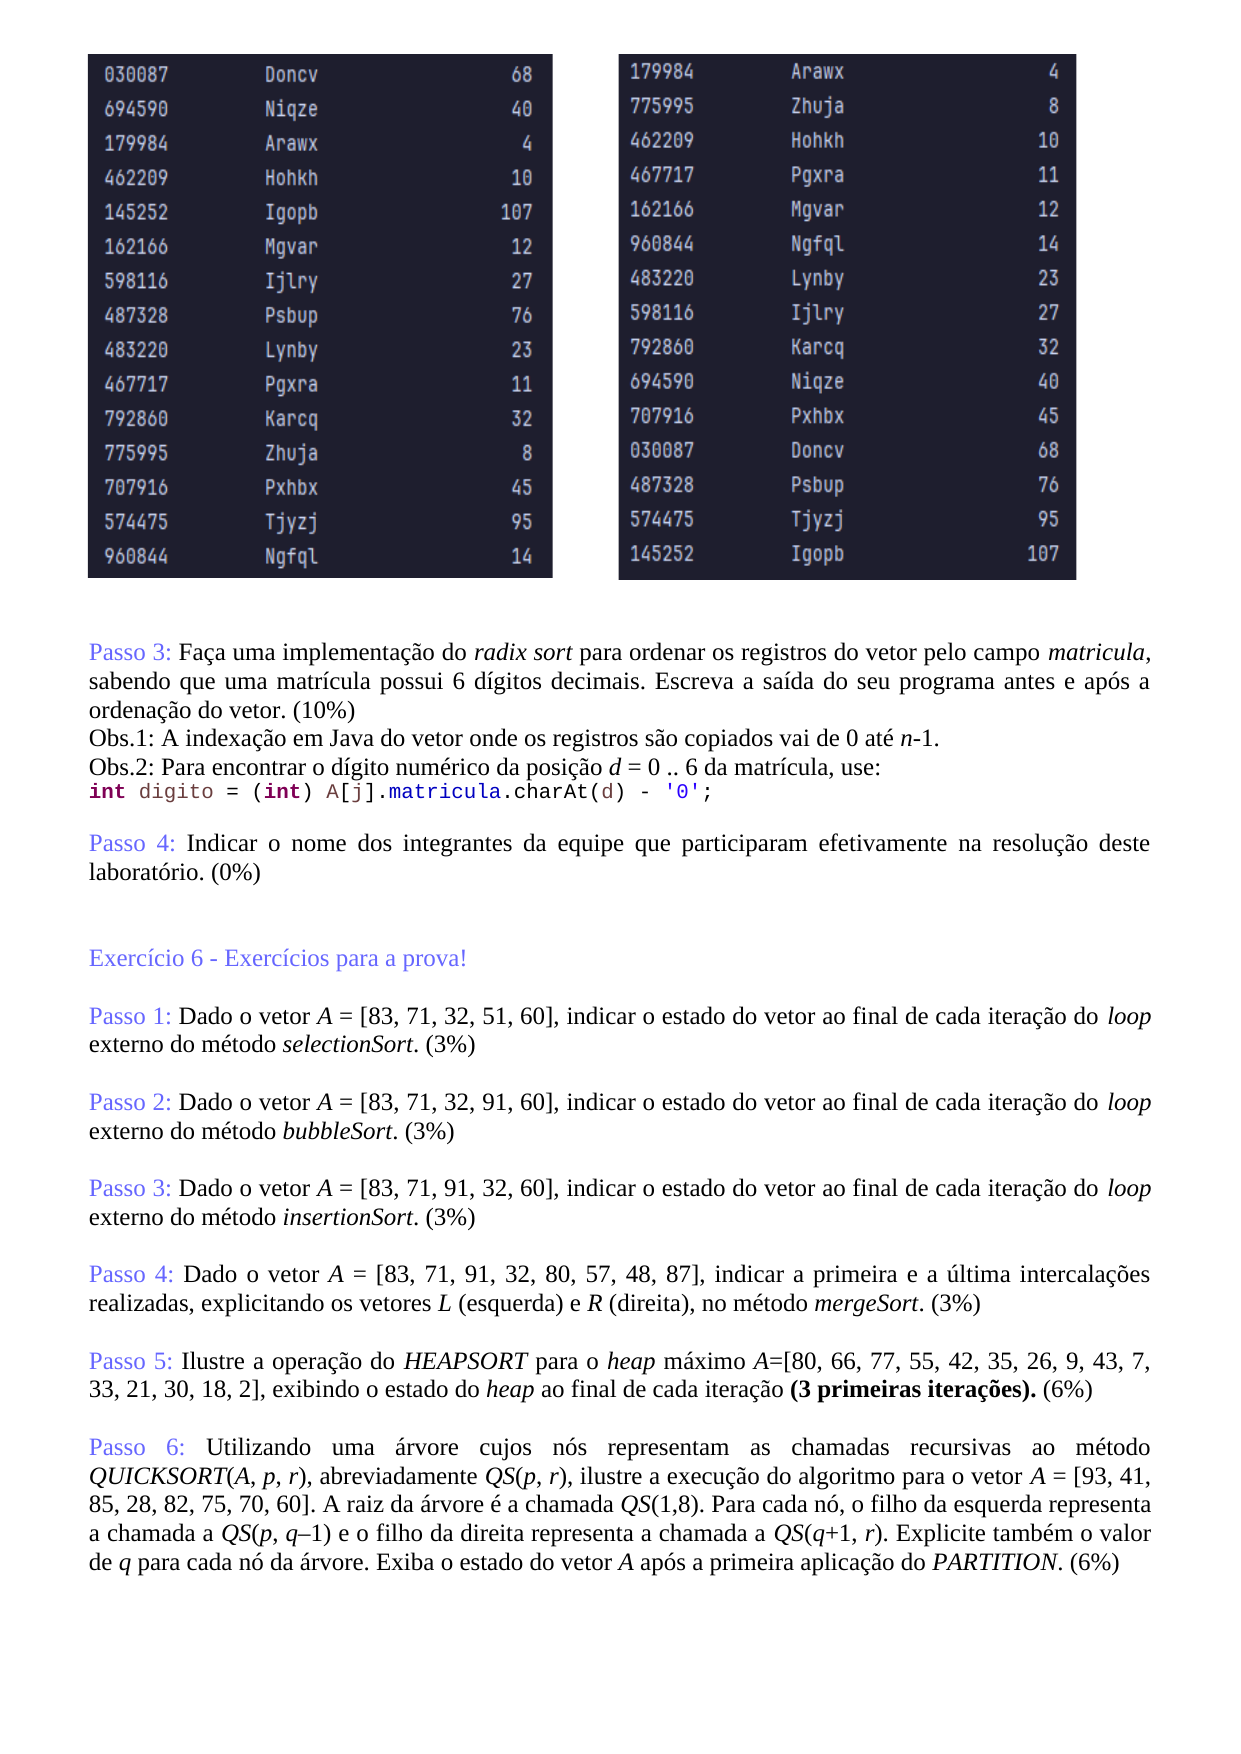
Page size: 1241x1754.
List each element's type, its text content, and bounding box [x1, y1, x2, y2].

picture [87, 54, 553, 578]
text Obs.1: A indexação em Java do vetor onde os registros são copiados vai de 0 até n-1. [89, 723, 1152, 752]
text Exercício 6 - Exercícios para a prova! [89, 943, 1152, 972]
text Passo 4: Dado o vetor A = [83, 71, 91, 32, 80, 57, 48, 87], indicar a primeira e a última intercalações realizadas, explicitando os vetores L (esquerda) e R (direita), no método mergeSort. (3%) [89, 1259, 1152, 1317]
picture [618, 54, 1077, 580]
text Passo 2: Dado o vetor A = [83, 71, 32, 91, 60], indicar o estado do vetor ao final de cada iteração do loop externo do método bubbleSort. (3%) [89, 1087, 1152, 1144]
text Obs.2: Para encontrar o dígito numérico da posição d = 0 .. 6 da matrícula, use: [89, 752, 1152, 781]
text Passo 3: Faça uma implementação do radix sort para ordenar os registros do vetor pelo campo matricula, sabendo que uma matrícula possui 6 dígitos decimais. Escreva a saída do seu programa antes e após a ordenação do vetor. (10%) [89, 637, 1152, 723]
text Passo 1: Dado o vetor A = [83, 71, 32, 51, 60], indicar o estado do vetor ao final de cada iteração do loop externo do método selectionSort. (3%) [89, 1001, 1152, 1058]
text int digito = (int) A[j].matricula.charAt(d) - '0'; [89, 781, 1152, 804]
text Passo 6: Utilizando uma árvore cujos nós representam as chamadas recursivas ao método QUICKSORT(A, p, r), abreviadamente QS(p, r), ilustre a execução do algoritmo para o vetor A = [93, 41, 85, 28, 82, 75, 70, 60]. A raiz da árvore é a chamada QS(1,8). Para cada nó, o filho da esquerda representa a chamada a QS(p, q–1) e o filho da direita representa a chamada a QS(q+1, r). Explicite também o valor de q para cada nó da árvore. Exiba o estado do vetor A após a primeira aplicação do PARTITION. (6%) [89, 1432, 1152, 1576]
text Passo 5: Ilustre a operação do HEAPSORT para o heap máximo A=[80, 66, 77, 55, 42, 35, 26, 9, 43, 7, 33, 21, 30, 18, 2], exibindo o estado do heap ao final de cada iteração (3 primeiras iterações). (6%) [89, 1346, 1152, 1403]
text Passo 4: Indicar o nome dos integrantes da equipe que participaram efetivamente na resolução deste laboratório. (0%) [89, 828, 1152, 886]
text Passo 3: Dado o vetor A = [83, 71, 91, 32, 60], indicar o estado do vetor ao final de cada iteração do loop externo do método insertionSort. (3%) [89, 1173, 1152, 1231]
